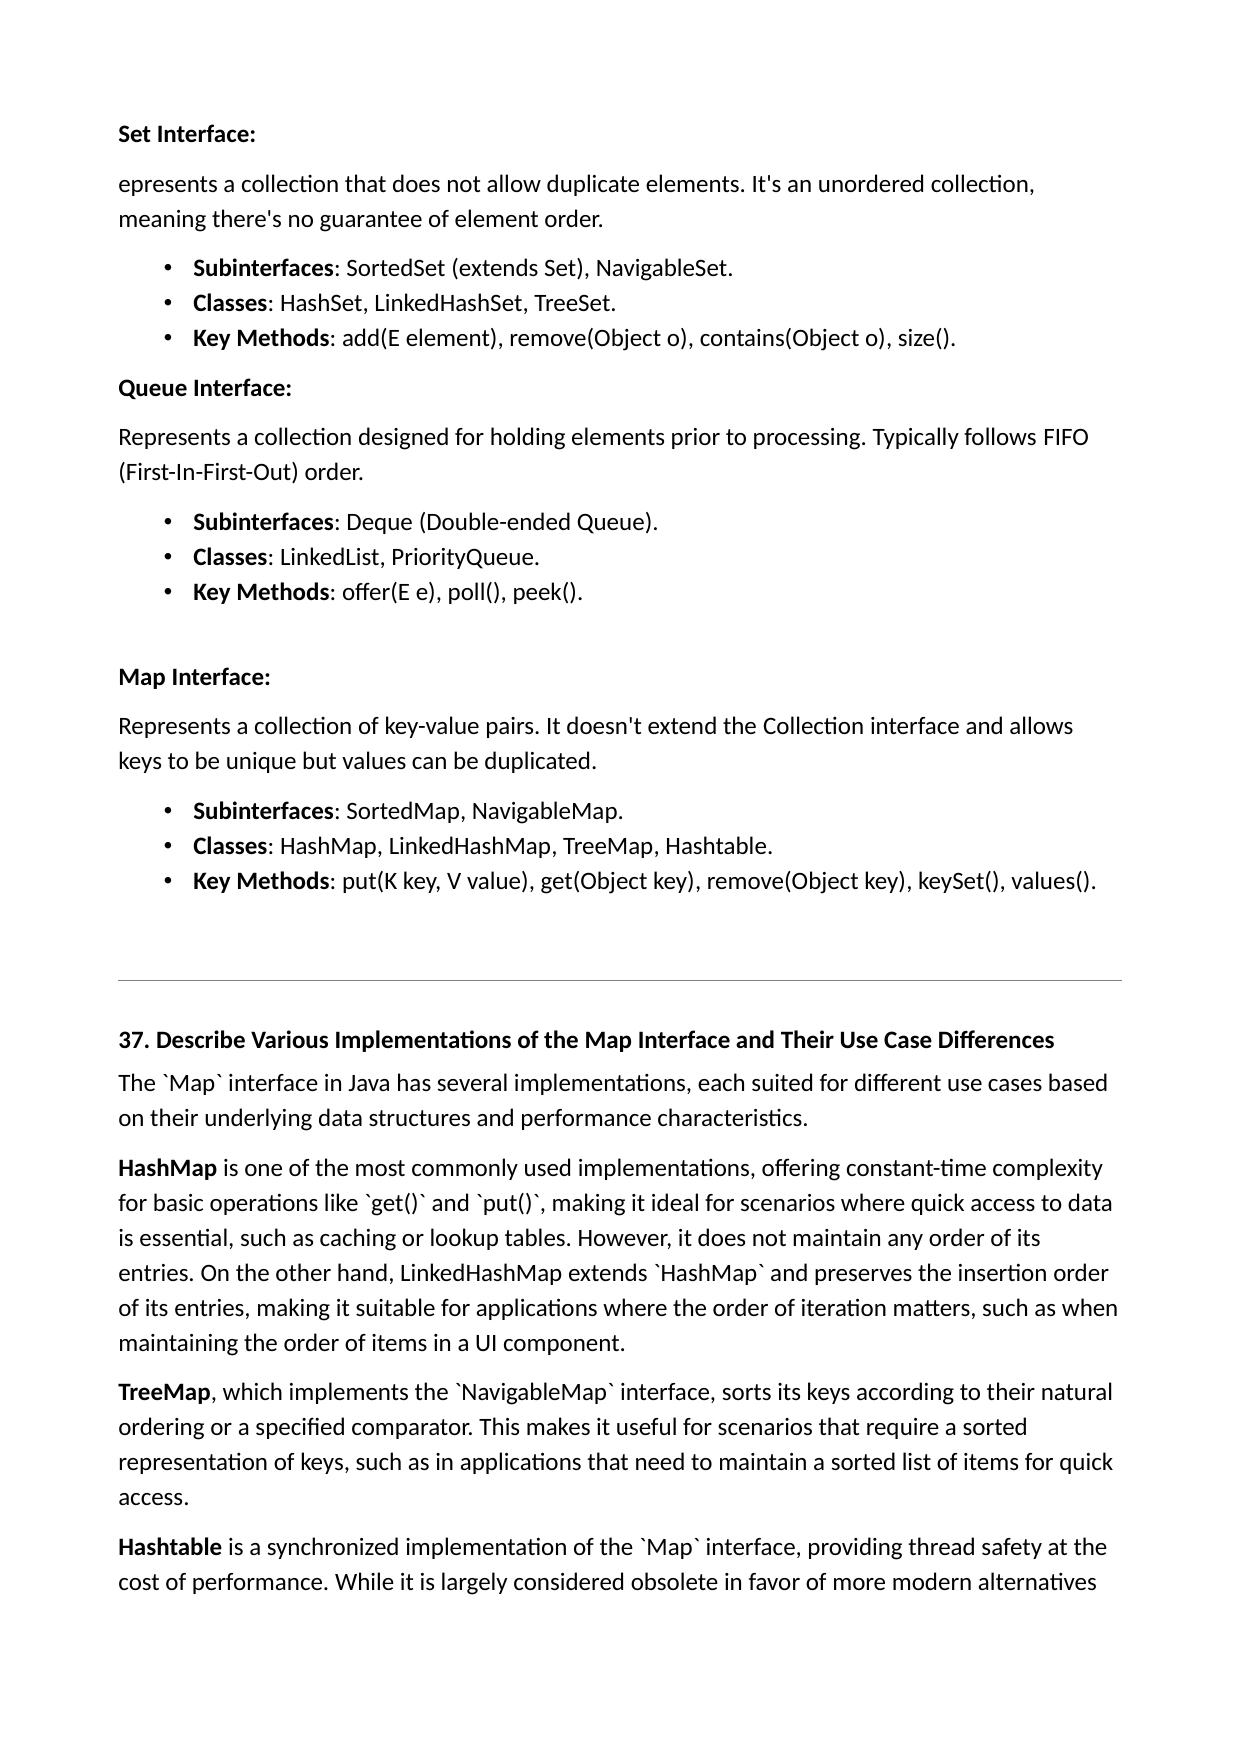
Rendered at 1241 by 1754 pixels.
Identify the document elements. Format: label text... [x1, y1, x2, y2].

list Key Methods: offer(E e), poll(), peek(). [164, 576, 1122, 607]
text Queue Interface: [118, 372, 1122, 402]
text Set Interface: [118, 118, 1122, 149]
text Hashtable is a synchronized implementation of the `Map` interface, providing thread safety at the cost of performance. While it is largely considered obsolete in favor of more modern alternatives [118, 1531, 1122, 1597]
list Classes: HashSet, LinkedHashSet, TreeSet. [164, 287, 1122, 318]
list Key Methods: put(K key, V value), get(Object key), remove(Object key), keySet(), values(). [164, 865, 1122, 895]
list Key Methods: add(E element), remove(Object o), contains(Object o), size(). [164, 322, 1122, 353]
text TreeMap, which implements the `NavigableMap` interface, sorts its keys according to their natural ordering or a specified comparator. This makes it useful for scenarios that require a sorted representation of keys, such as in applications that need to maintain a sorted list of items for quick access. [118, 1377, 1122, 1512]
list Subinterfaces: SortedMap, NavigableMap. [164, 795, 1122, 825]
list Subinterfaces: SortedSet (extends Set), NavigableSet. [164, 252, 1122, 283]
text Represents a collection designed for holding elements prior to processing. Typically follows FIFO (First-In-First-Out) order. [118, 421, 1122, 487]
text Map Interface: [118, 661, 1122, 691]
list Subinterfaces: Deque (Double-ended Queue). [164, 506, 1122, 537]
text Represents a collection of key-value pairs. It doesn't extend the Collection interface and allows keys to be unique but values can be duplicated. [118, 710, 1122, 776]
text HashMap is one of the most commonly used implementations, offering constant-time complexity for basic operations like `get()` and `put()`, making it ideal for scenarios where quick access to data is essential, such as caching or lookup tables. However, it does not maintain any order of its entries. On the other hand, LinkedHashMap extends `HashMap` and preserves the insertion order of its entries, making it suitable for applications where the order of iteration matters, such as when maintaining the order of items in a UI component. [118, 1152, 1122, 1357]
text epresents a collection that does not allow duplicate elements. It's an unordered collection, meaning there's no guarantee of element order. [118, 168, 1122, 233]
text The `Map` interface in Java has several implementations, each suited for different use cases based on their underlying data structures and performance characteristics. [118, 1067, 1122, 1133]
subtitle 37. Describe Various Implementations of the Map Interface and Their Use Case Differences [118, 1024, 1122, 1055]
list Classes: HashMap, LinkedHashMap, TreeMap, Hashtable. [164, 830, 1122, 860]
list Classes: LinkedList, PriorityQueue. [164, 541, 1122, 572]
